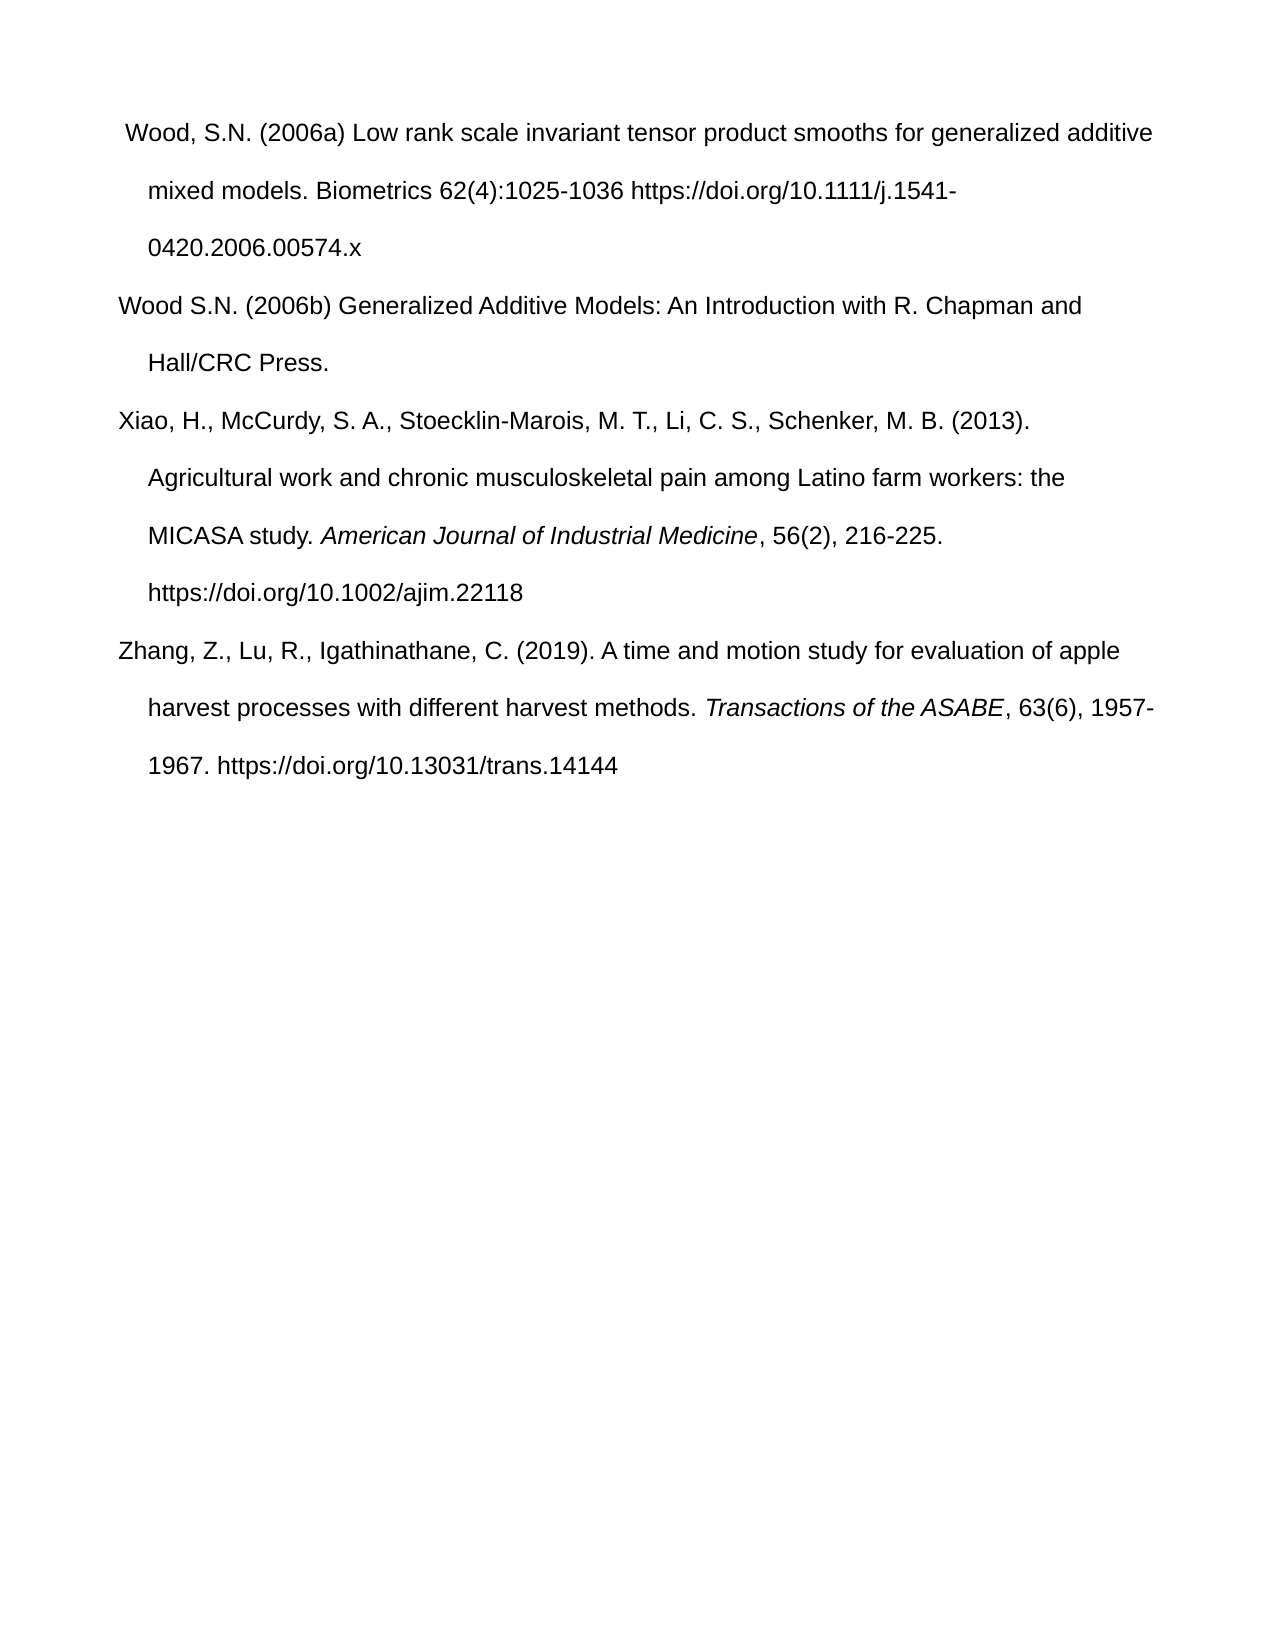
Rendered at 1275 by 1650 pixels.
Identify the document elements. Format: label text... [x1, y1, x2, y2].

text Wood S.N. (2006b) Generalized Additive Models: An Introduction with R. Chapman and Hall/CRC Press. [118, 291, 1157, 377]
text Wood, S.N. (2006a) Low rank scale invariant tensor product smooths for generalized additive mixed models. Biometrics 62(4):1025-1036 https://doi.org/10.1111/j.1541-0420.2006.00574.x [118, 118, 1157, 262]
text Zhang, Z., Lu, R., Igathinathane, C. (2019). A time and motion study for evaluation of apple harvest processes with different harvest methods. Transactions of the ASABE, 63(6), 1957-1967. https://doi.org/10.13031/trans.14144 [118, 636, 1157, 779]
text Xiao, H., McCurdy, S. A., Stoecklin-Marois, M. T., Li, C. S., Schenker, M. B. (2013). Agricultural work and chronic musculoskeletal pain among Latino farm workers: the MICASA study. American Journal of Industrial Medicine, 56(2), 216-225. https://doi.org/10.1002/ajim.22118 [118, 406, 1157, 607]
